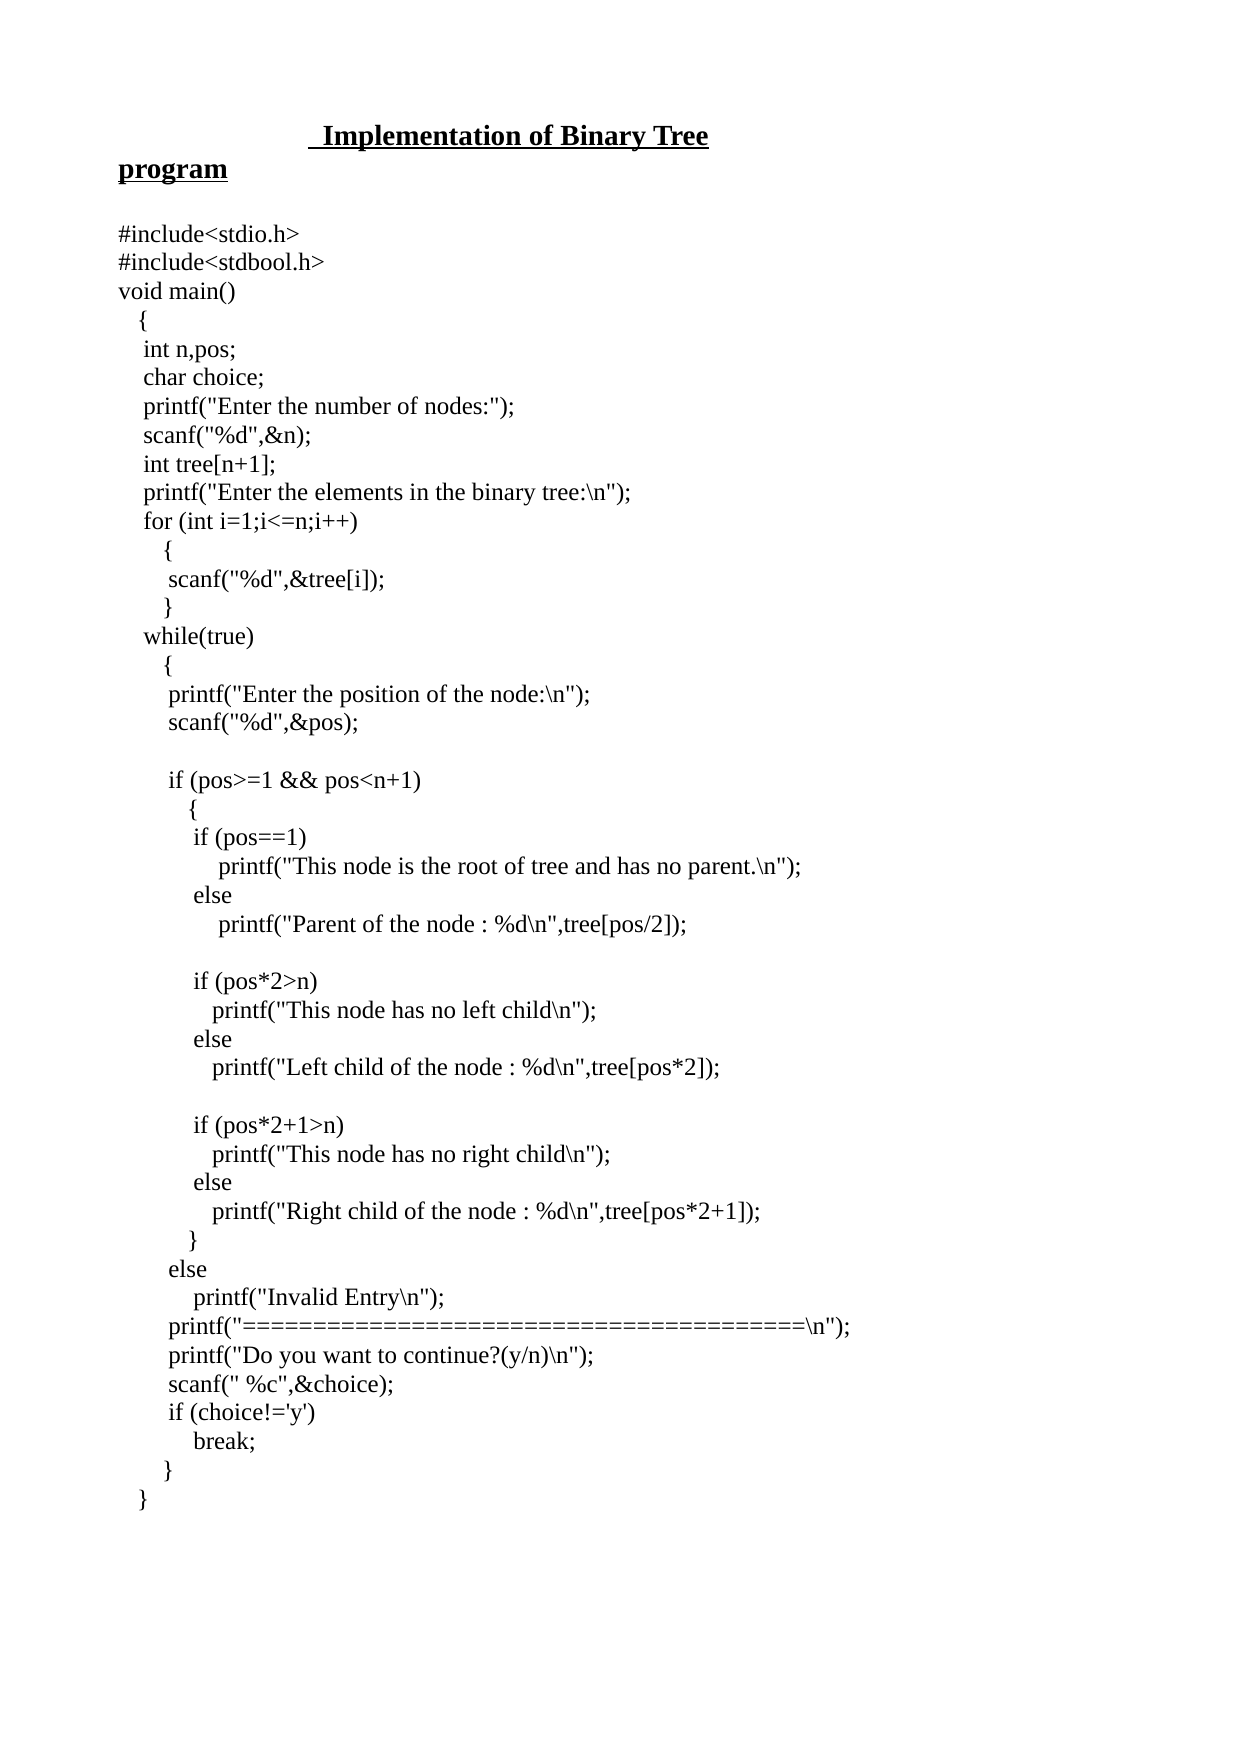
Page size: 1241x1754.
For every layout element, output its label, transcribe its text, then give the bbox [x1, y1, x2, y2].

text if (pos*2>n) [118, 966, 1122, 995]
text if (pos==1) [118, 822, 1122, 851]
text program [118, 152, 1122, 185]
text scanf(" %c",&choice); [118, 1369, 1122, 1397]
text printf("========================================\n"); [118, 1311, 1122, 1340]
text else [118, 1254, 1122, 1282]
text int n,pos; [118, 334, 1122, 362]
text printf("Enter the position of the node:\n"); [118, 679, 1122, 707]
text if (pos>=1 && pos<n+1) [118, 765, 1122, 794]
text scanf("%d",&pos); [118, 707, 1122, 736]
text printf("Parent of the node : %d\n",tree[pos/2]); [118, 909, 1122, 937]
text while(true) [118, 621, 1122, 650]
text Implementation of Binary Tree [118, 118, 1122, 152]
text scanf("%d",&n); [118, 420, 1122, 449]
text } [118, 1484, 1122, 1512]
text if (choice!='y') [118, 1397, 1122, 1426]
text printf("Invalid Entry\n"); [118, 1282, 1122, 1311]
text void main() [118, 276, 1122, 305]
text #include<stdio.h> [118, 219, 1122, 247]
text scanf("%d",&tree[i]); [118, 564, 1122, 592]
text if (pos*2+1>n) [118, 1110, 1122, 1139]
text break; [118, 1426, 1122, 1455]
text char choice; [118, 362, 1122, 391]
text printf("Enter the number of nodes:"); [118, 391, 1122, 420]
text printf("This node has no left child\n"); [118, 995, 1122, 1024]
text } [118, 1455, 1122, 1484]
text { [118, 305, 1122, 334]
text printf("Do you want to continue?(y/n)\n"); [118, 1340, 1122, 1369]
text #include<stdbool.h> [118, 247, 1122, 276]
text else [118, 1024, 1122, 1052]
text for (int i=1;i<=n;i++) [118, 506, 1122, 535]
text else [118, 880, 1122, 909]
text } [118, 592, 1122, 621]
text { [118, 794, 1122, 822]
text printf("Left child of the node : %d\n",tree[pos*2]); [118, 1052, 1122, 1081]
text } [118, 1225, 1122, 1254]
text printf("Right child of the node : %d\n",tree[pos*2+1]); [118, 1196, 1122, 1225]
text { [118, 650, 1122, 679]
text else [118, 1167, 1122, 1196]
text printf("This node has no right child\n"); [118, 1139, 1122, 1167]
text { [118, 535, 1122, 564]
text printf("Enter the elements in the binary tree:\n"); [118, 477, 1122, 506]
text printf("This node is the root of tree and has no parent.\n"); [118, 851, 1122, 880]
text int tree[n+1]; [118, 449, 1122, 477]
